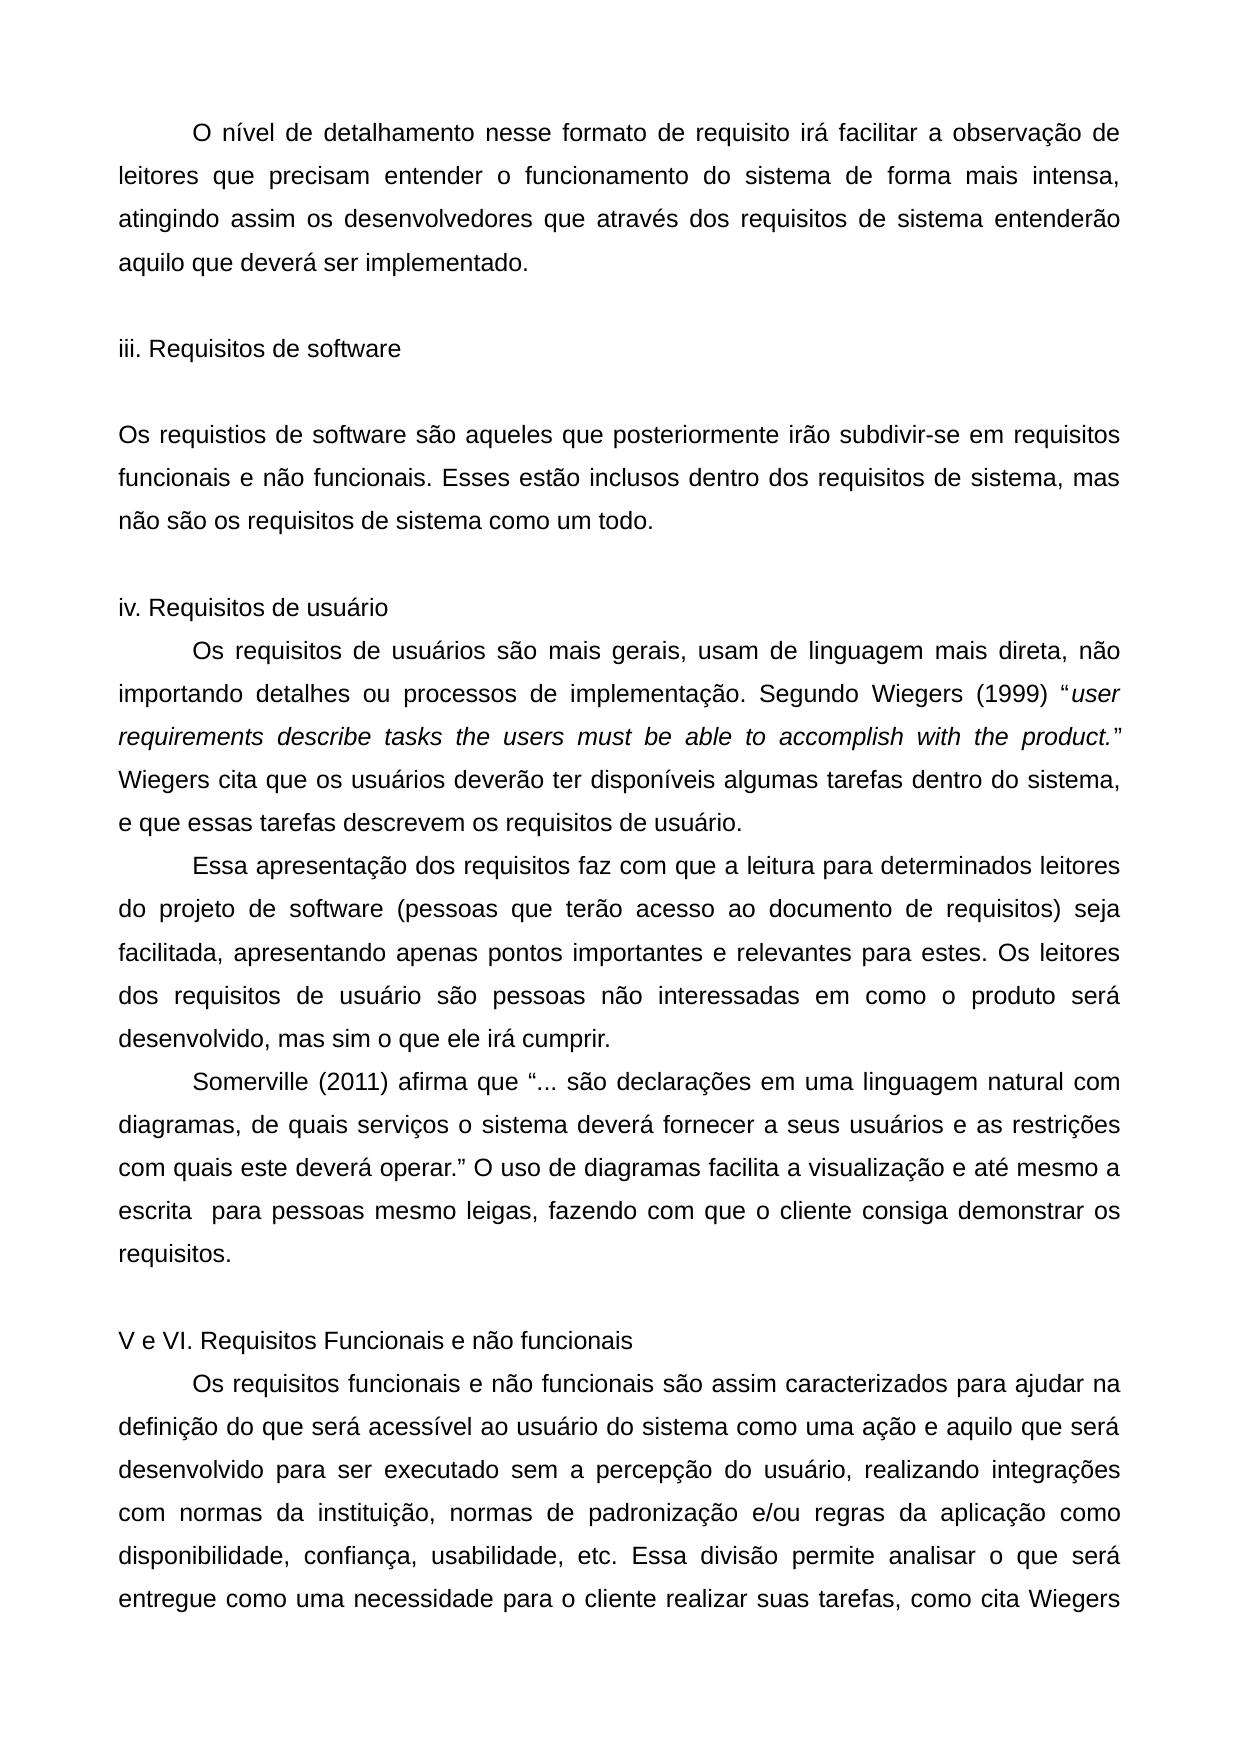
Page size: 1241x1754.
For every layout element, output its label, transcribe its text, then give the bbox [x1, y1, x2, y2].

text Os requisitos de usuários são mais gerais, usam de linguagem mais direta, não importando detalhes ou processos de implementação. Segundo Wiegers (1999) “user requirements describe tasks the users must be able to accomplish with the product.” Wiegers cita que os usuários deverão ter disponíveis algumas tarefas dentro do sistema, e que essas tarefas descrevem os requisitos de usuário. [118, 636, 1122, 837]
text O nível de detalhamento nesse formato de requisito irá facilitar a observação de leitores que precisam entender o funcionamento do sistema de forma mais intensa, atingindo assim os desenvolvedores que através dos requisitos de sistema entenderão aquilo que deverá ser implementado. [118, 118, 1122, 276]
text Essa apresentação dos requisitos faz com que a leitura para determinados leitores do projeto de software (pessoas que terão acesso ao documento de requisitos) seja facilitada, apresentando apenas pontos importantes e relevantes para estes. Os leitores dos requisitos de usuário são pessoas não interessadas em como o produto será desenvolvido, mas sim o que ele irá cumprir. [118, 851, 1122, 1052]
text V e VI. Requisitos Funcionais e não funcionais [118, 1326, 1122, 1354]
text iv. Requisitos de usuário [118, 592, 1122, 621]
text Somerville (2011) afirma que “... são declarações em uma linguagem natural com diagramas, de quais serviços o sistema deverá fornecer a seus usuários e as restrições com quais este deverá operar.” O uso de diagramas facilita a visualização e até mesmo a escrita para pessoas mesmo leigas, fazendo com que o cliente consiga demonstrar os requisitos. [118, 1067, 1122, 1268]
text Os requistios de software são aqueles que posteriormente irão subdivir-se em requisitos funcionais e não funcionais. Esses estão inclusos dentro dos requisitos de sistema, mas não são os requisitos de sistema como um todo. [118, 420, 1122, 535]
text iii. Requisitos de software [118, 334, 1122, 362]
text Os requisitos funcionais e não funcionais são assim caracterizados para ajudar na definição do que será acessível ao usuário do sistema como uma ação e aquilo que será desenvolvido para ser executado sem a percepção do usuário, realizando integrações com normas da instituição, normas de padronização e/ou regras da aplicação como disponibilidade, confiança, usabilidade, etc. Essa divisão permite analisar o que será entregue como uma necessidade para o cliente realizar suas tarefas, como cita Wiegers [118, 1369, 1122, 1613]
